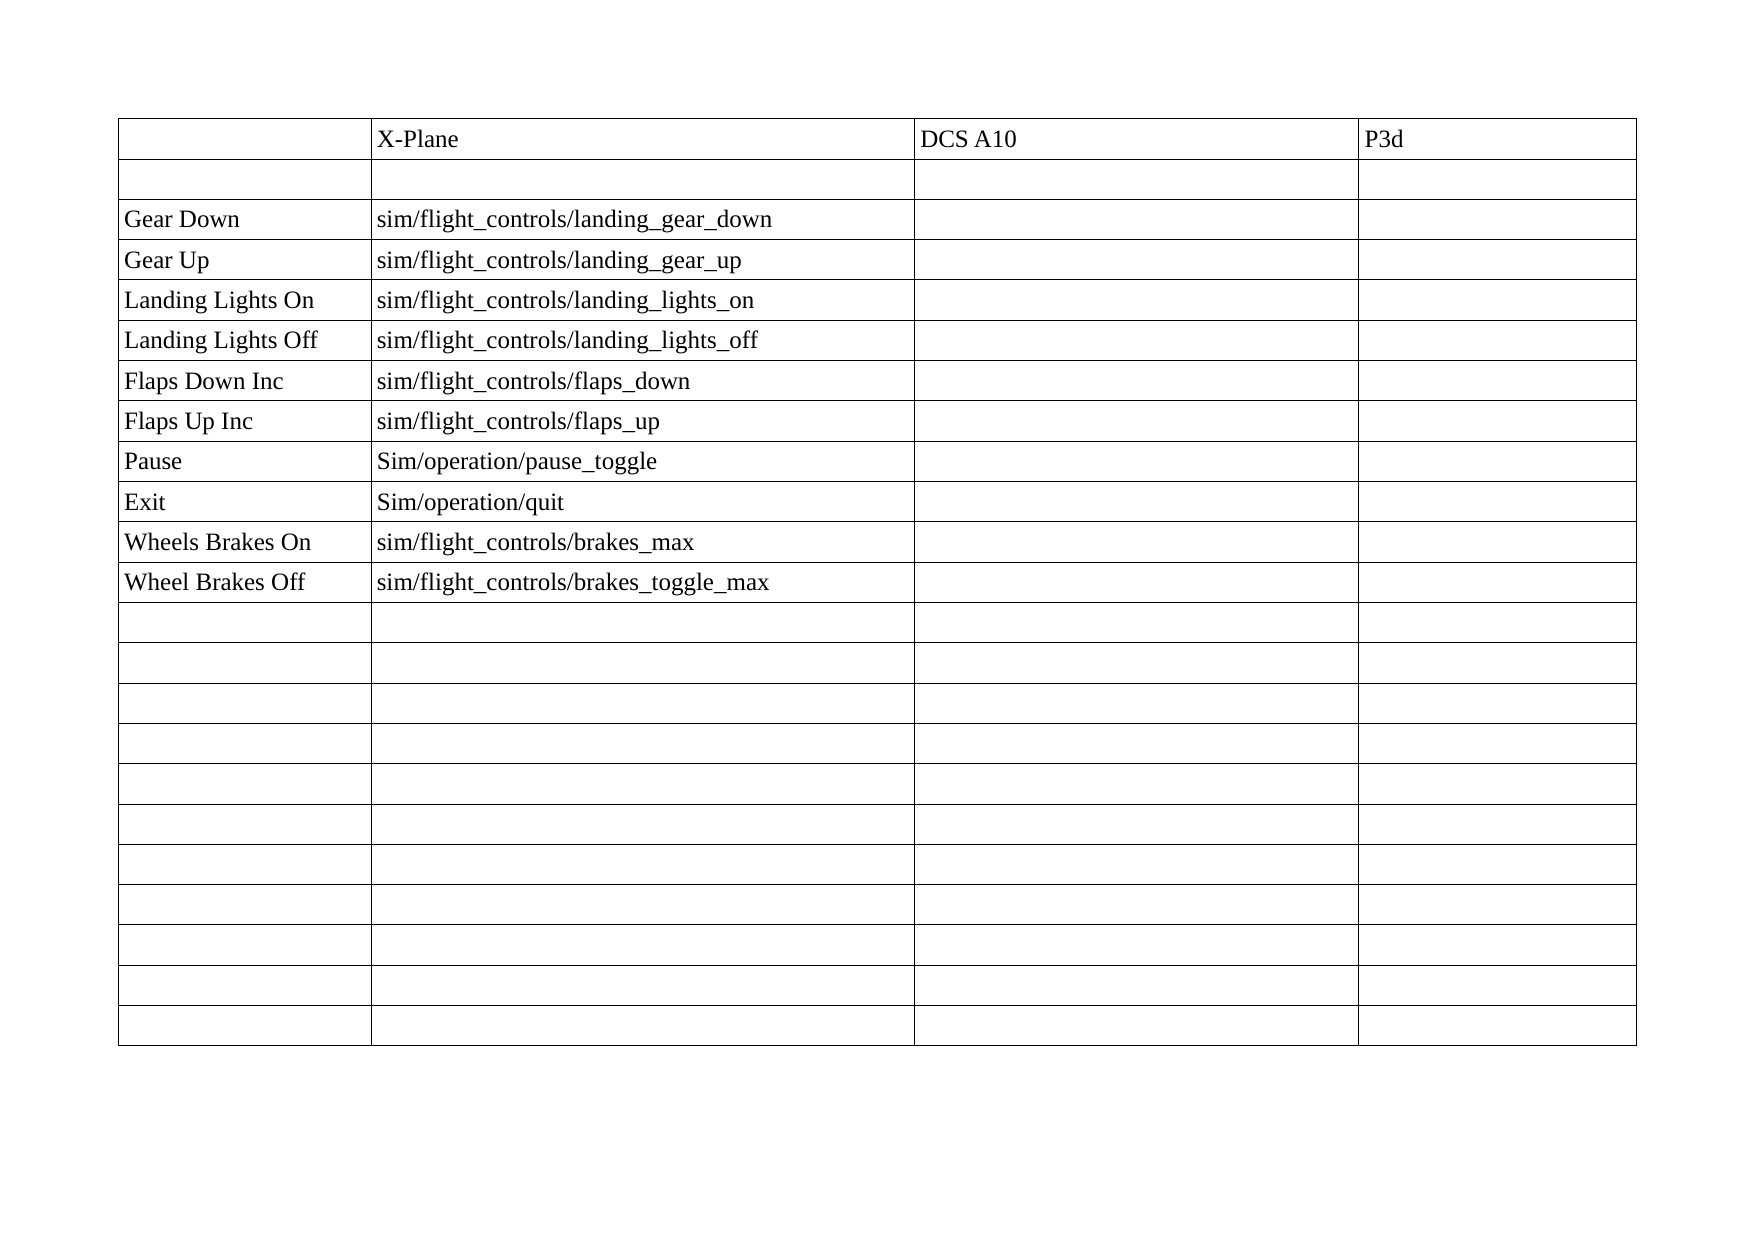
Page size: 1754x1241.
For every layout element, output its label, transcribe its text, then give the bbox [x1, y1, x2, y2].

table_cell [119, 724, 371, 763]
table_cell [119, 764, 371, 803]
table_cell [372, 764, 914, 803]
table_cell [1359, 724, 1636, 763]
table_cell [915, 1006, 1358, 1045]
table_cell [915, 240, 1358, 279]
table_cell [1359, 401, 1636, 441]
table_cell [915, 321, 1358, 360]
table_cell [372, 925, 914, 965]
table_cell sim/flight_controls/landing_lights_off [372, 321, 914, 360]
table_cell [119, 160, 371, 199]
table_cell [372, 966, 914, 1005]
table_cell [372, 643, 914, 682]
table_cell [915, 643, 1358, 682]
table_cell [915, 805, 1358, 844]
table_cell [915, 684, 1358, 723]
table_cell [119, 925, 371, 965]
table_cell [1359, 482, 1636, 521]
table_cell [119, 1006, 371, 1045]
table_cell [915, 401, 1358, 441]
table_cell [915, 482, 1358, 521]
table_cell [915, 522, 1358, 562]
table_cell Pause [119, 442, 371, 481]
table_cell [915, 200, 1358, 239]
table_cell sim/flight_controls/brakes_max [372, 522, 914, 562]
table_cell Exit [119, 482, 371, 521]
table_cell [1359, 361, 1636, 400]
table_cell [372, 885, 914, 924]
table_cell [372, 724, 914, 763]
table_cell [119, 643, 371, 682]
table_cell [915, 845, 1358, 884]
table_header P3d [1359, 119, 1636, 158]
table_cell [1359, 885, 1636, 924]
table_cell [1359, 805, 1636, 844]
table_cell [372, 160, 914, 199]
table_cell Gear Up [119, 240, 371, 279]
table_cell Wheel Brakes Off [119, 563, 371, 602]
table_cell [915, 724, 1358, 763]
table_cell [1359, 240, 1636, 279]
table_cell Landing Lights Off [119, 321, 371, 360]
table_cell Flaps Down Inc [119, 361, 371, 400]
table_cell [1359, 764, 1636, 803]
table_cell sim/flight_controls/flaps_down [372, 361, 914, 400]
table_header [119, 119, 371, 158]
table_cell [119, 966, 371, 1005]
table_cell [1359, 684, 1636, 723]
table_cell [1359, 442, 1636, 481]
table_cell [372, 805, 914, 844]
table_cell [119, 684, 371, 723]
table_cell Flaps Up Inc [119, 401, 371, 441]
table_cell Gear Down [119, 200, 371, 239]
table_cell [372, 845, 914, 884]
table_cell [1359, 925, 1636, 965]
table_cell sim/flight_controls/landing_gear_up [372, 240, 914, 279]
table_cell sim/flight_controls/brakes_toggle_max [372, 563, 914, 602]
table_cell [119, 845, 371, 884]
table_cell [372, 684, 914, 723]
table_cell Wheels Brakes On [119, 522, 371, 562]
table_cell [915, 160, 1358, 199]
table_cell [1359, 280, 1636, 320]
table_cell [915, 603, 1358, 642]
table_cell [1359, 160, 1636, 199]
table_cell [915, 966, 1358, 1005]
table_cell [915, 925, 1358, 965]
table_cell [915, 764, 1358, 803]
table_cell [1359, 1006, 1636, 1045]
table_cell [119, 885, 371, 924]
table_cell [1359, 845, 1636, 884]
table_header X-Plane [372, 119, 914, 158]
table_cell [372, 1006, 914, 1045]
table_cell [1359, 603, 1636, 642]
table_cell Landing Lights On [119, 280, 371, 320]
table_cell Sim/operation/quit [372, 482, 914, 521]
table_cell [915, 442, 1358, 481]
table_cell sim/flight_controls/landing_lights_on [372, 280, 914, 320]
table_cell [1359, 522, 1636, 562]
table_cell [1359, 321, 1636, 360]
table_cell sim/flight_controls/landing_gear_down [372, 200, 914, 239]
table_cell [1359, 200, 1636, 239]
table_cell Sim/operation/pause_toggle [372, 442, 914, 481]
table_cell [119, 603, 371, 642]
table_header DCS A10 [915, 119, 1358, 158]
table_cell [915, 563, 1358, 602]
table_cell [915, 280, 1358, 320]
table_cell sim/flight_controls/flaps_up [372, 401, 914, 441]
table_cell [119, 805, 371, 844]
table_cell [915, 885, 1358, 924]
table_cell [1359, 563, 1636, 602]
table_cell [372, 603, 914, 642]
table_cell [1359, 966, 1636, 1005]
table_cell [915, 361, 1358, 400]
table_cell [1359, 643, 1636, 682]
